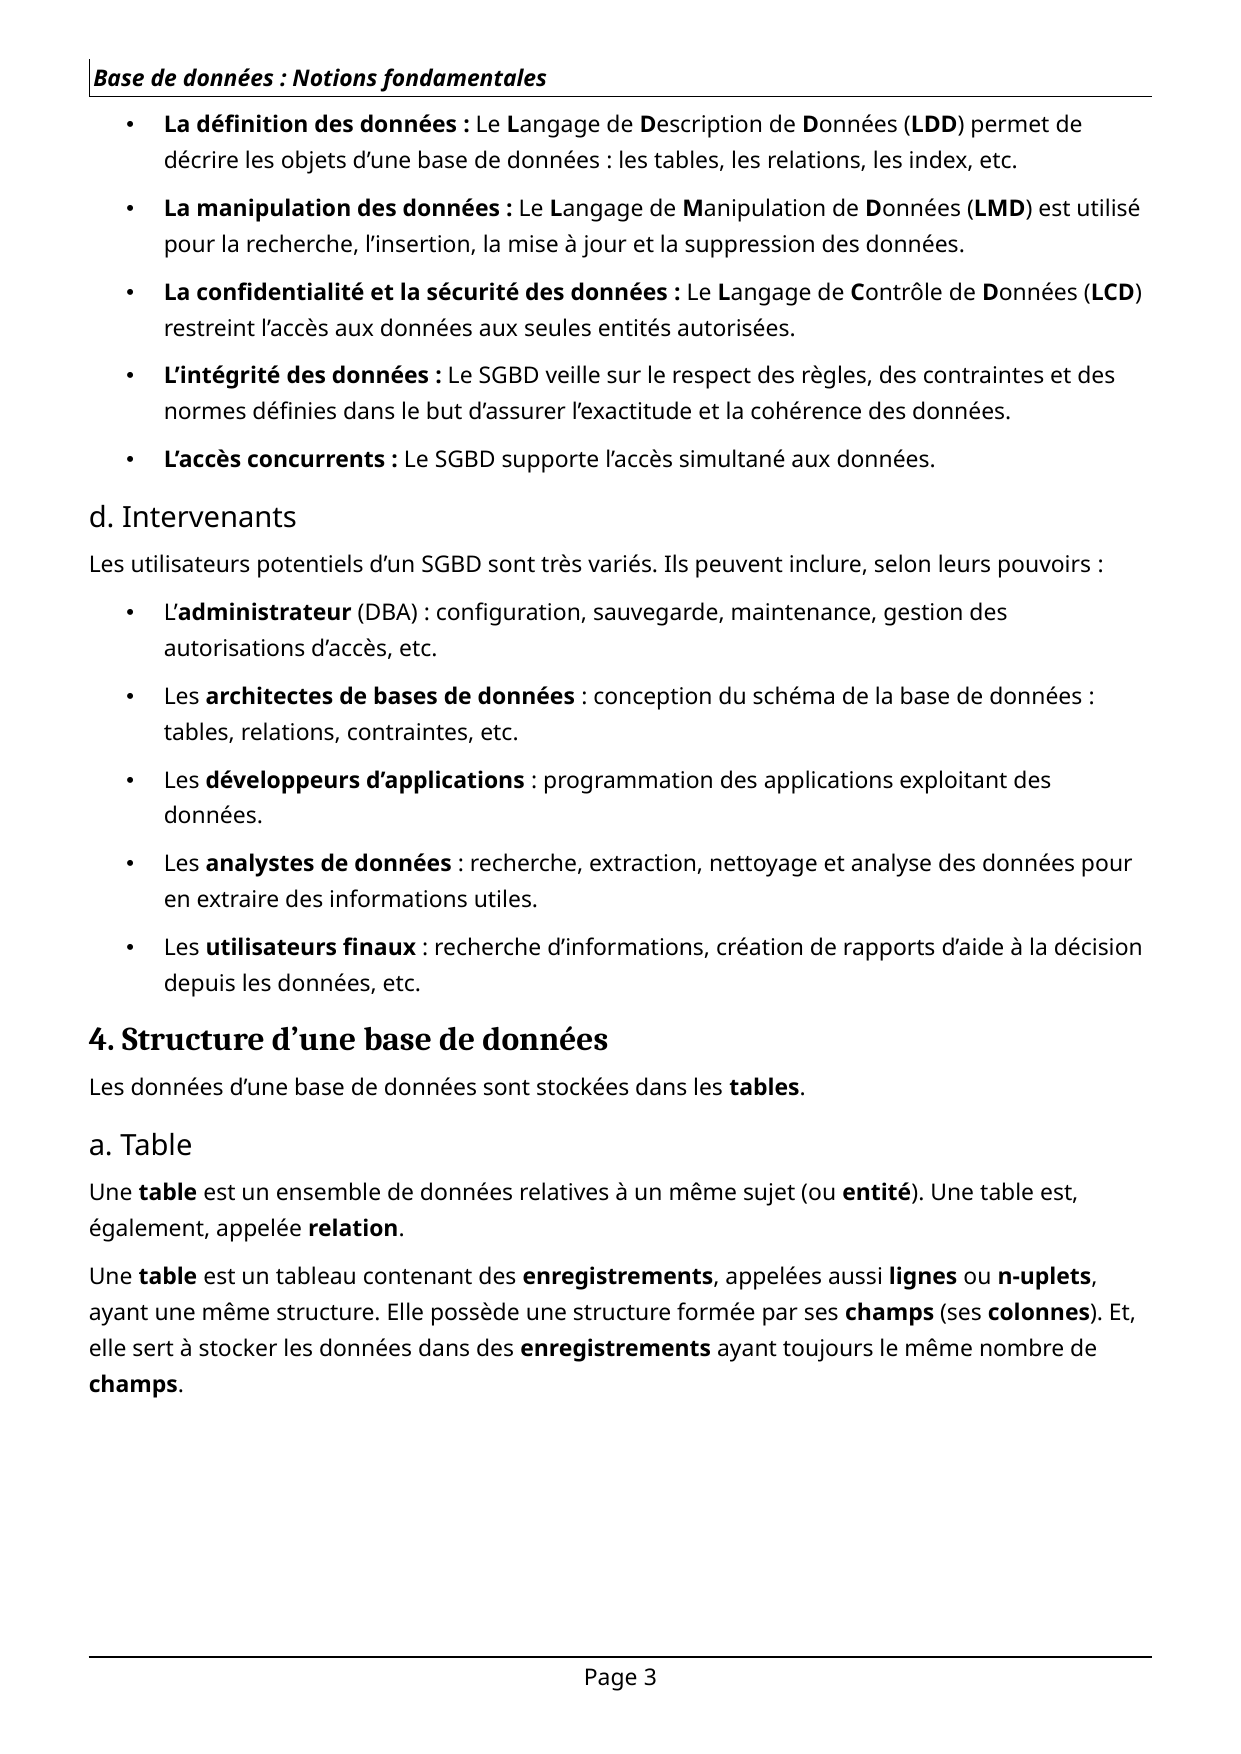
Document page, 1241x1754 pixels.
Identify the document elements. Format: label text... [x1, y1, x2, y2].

text Une table est un ensemble de données relatives à un même sujet (ou entité). Une table est, également, appelée relation. [88, 1176, 1152, 1243]
text Les données d’une base de données sont stockées dans les tables. [88, 1071, 1152, 1102]
list Les analystes de données : recherche, extraction, nettoyage et analyse des données pour en extraire des informations utiles. [126, 847, 1152, 914]
subtitle a. Table [88, 1124, 1152, 1164]
list Les utilisateurs finaux : recherche d’informations, création de rapports d’aide à la décision depuis les données, etc. [126, 931, 1152, 998]
text Les utilisateurs potentiels d’un SGBD sont très variés. Ils peuvent inclure, selon leurs pouvoirs : [88, 548, 1152, 579]
text Une table est un tableau contenant des enregistrements, appelées aussi lignes ou n-uplets, ayant une même structure. Elle possède une structure formée par ses champs (ses colonnes). Et, elle sert à stocker les données dans des enregistrements ayant toujours le même nombre de champs. [88, 1260, 1152, 1399]
list L’administrateur (DBA) : configuration, sauvegarde, maintenance, gestion des autorisations d’accès, etc. [126, 596, 1152, 663]
list L’intégrité des données : Le SGBD veille sur le respect des règles, des contraintes et des normes définies dans le but d’assurer l’exactitude et la cohérence des données. [126, 359, 1152, 426]
list Les développeurs d’applications : programmation des applications exploitant des données. [126, 763, 1152, 831]
list La confidentialité et la sécurité des données : Le Langage de Contrôle de Données (LCD) restreint l’accès aux données aux seules entités autorisées. [126, 276, 1152, 343]
list La définition des données : Le Langage de Description de Données (LDD) permet de décrire les objets d’une base de données : les tables, les relations, les index, etc. [126, 108, 1152, 175]
list L’accès concurrents : Le SGBD supporte l’accès simultané aux données. [126, 443, 1152, 474]
subtitle d. Intervenants [88, 497, 1152, 536]
subtitle 4. Structure d’une base de données [88, 1021, 1152, 1059]
list Les architectes de bases de données : conception du schéma de la base de données : tables, relations, contraintes, etc. [126, 680, 1152, 747]
list La manipulation des données : Le Langage de Manipulation de Données (LMD) est utilisé pour la recherche, l’insertion, la mise à jour et la suppression des données. [126, 192, 1152, 259]
